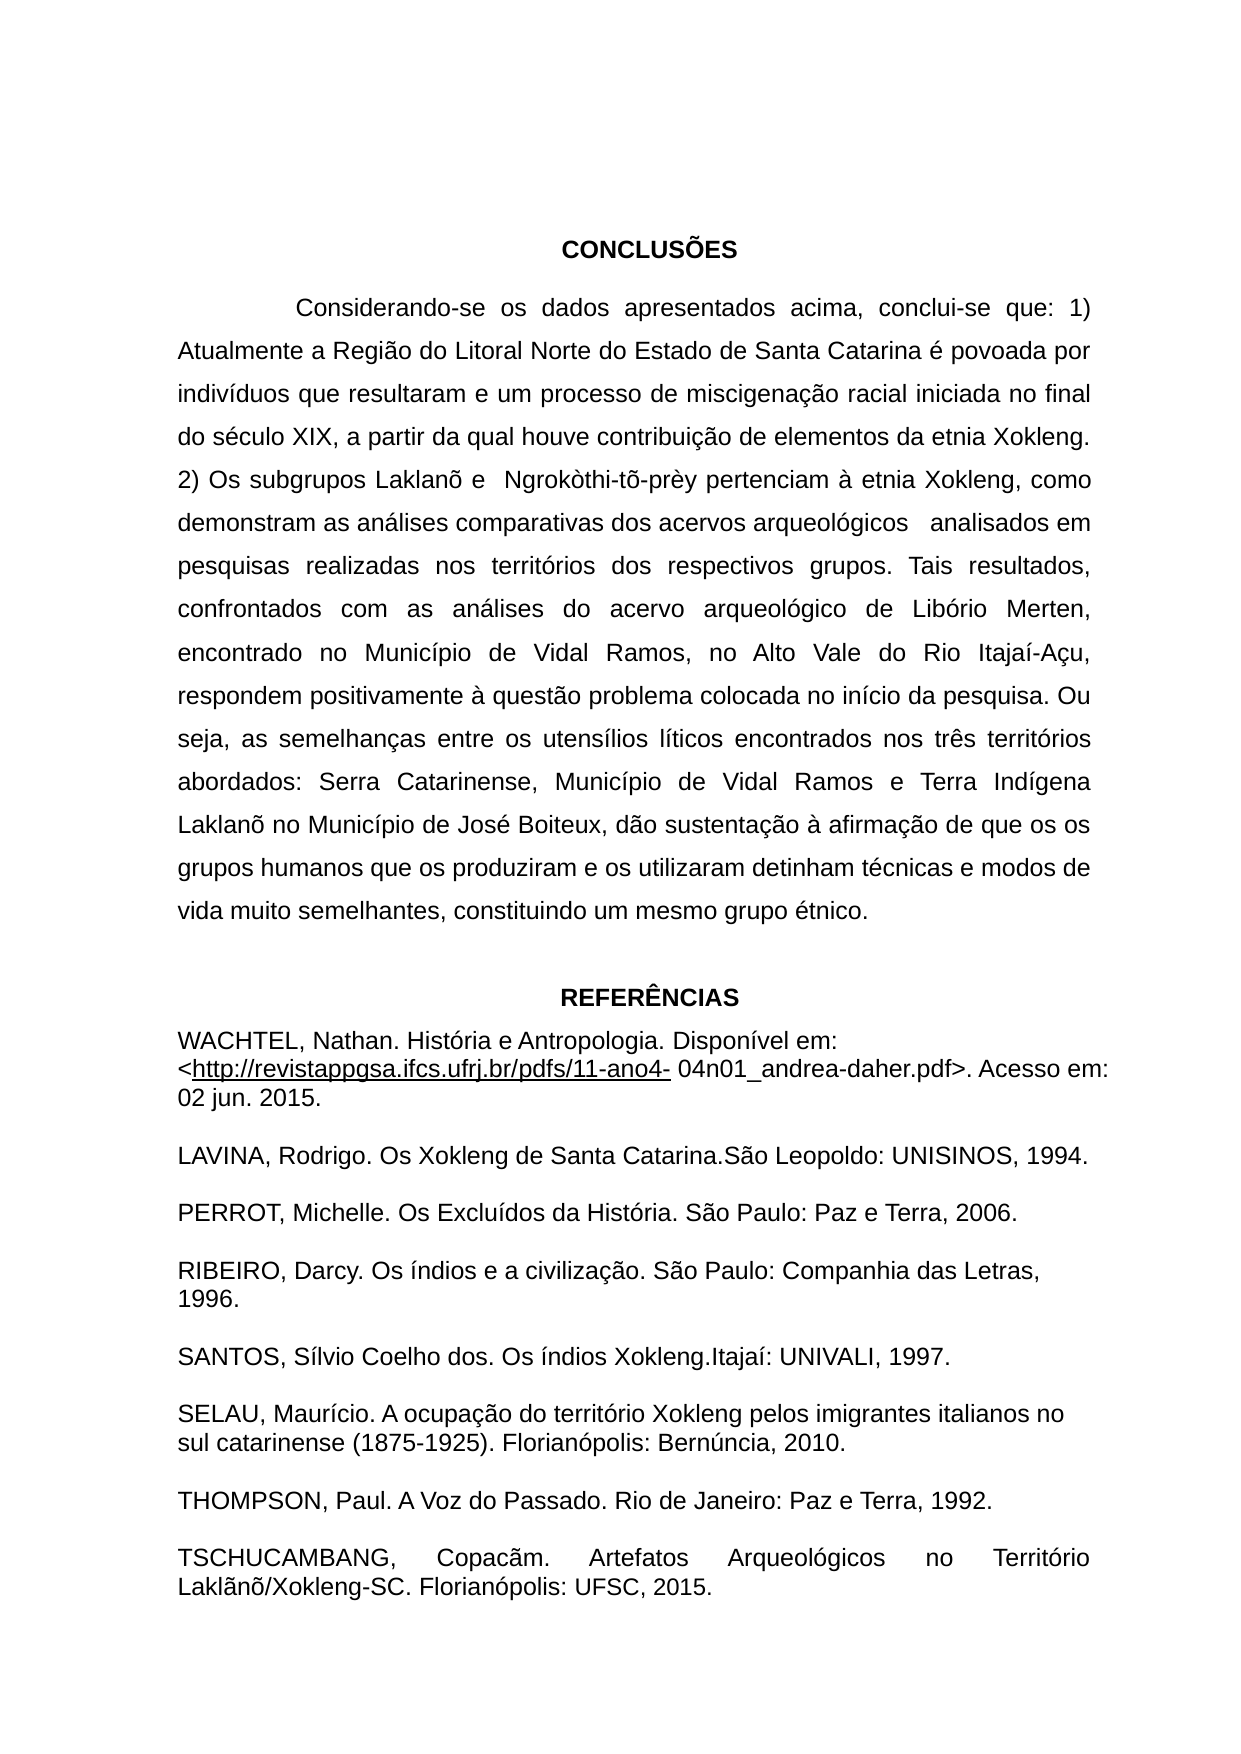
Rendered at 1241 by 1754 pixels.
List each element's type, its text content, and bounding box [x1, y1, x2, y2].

text SELAU, Maurício. A ocupação do território Xokleng pelos imigrantes italianos no sul catarinense (1875-1925). Florianópolis: Bernúncia, 2010. [177, 1399, 1091, 1457]
text CONCLUSÕES [177, 235, 1122, 264]
text SANTOS, Sílvio Coelho dos. Os índios Xokleng.Itajaí: UNIVALI, 1997. [177, 1342, 1091, 1371]
text WACHTEL, Nathan. História e Antropologia. Disponível em: <http://revistappgsa.ifcs.ufrj.br/pdfs/11-ano4- 04n01_andrea-daher.pdf>. Acesso em: 02 jun. 2015. [177, 1026, 1122, 1112]
text REFERÊNCIAS [177, 983, 1122, 1011]
text RIBEIRO, Darcy. Os índios e a civilização. São Paulo: Companhia das Letras, 1996. [177, 1256, 1091, 1313]
text LAVINA, Rodrigo. Os Xokleng de Santa Catarina.São Leopoldo: UNISINOS, 1994. [177, 1141, 1091, 1169]
text Considerando-se os dados apresentados acima, conclui-se que: 1) Atualmente a Região do Litoral Norte do Estado de Santa Catarina é povoada por indivíduos que resultaram e um processo de miscigenação racial iniciada no final do século XIX, a partir da qual houve contribuição de elementos da etnia Xokleng. 2) Os subgrupos Laklanõ e Ngrokòthi-tõ-prèy pertenciam à etnia Xokleng, como demonstram as análises comparativas dos acervos arqueológicos analisados em pesquisas realizadas nos territórios dos respectivos grupos. Tais resultados, confrontados com as análises do acervo arqueológico de Libório Merten, encontrado no Município de Vidal Ramos, no Alto Vale do Rio Itajaí-Açu, respondem positivamente à questão problema colocada no início da pesquisa. Ou seja, as semelhanças entre os utensílios líticos encontrados nos três territórios abordados: Serra Catarinense, Município de Vidal Ramos e Terra Indígena Laklanõ no Município de José Boiteux, dão sustentação à afirmação de que os os grupos humanos que os produziram e os utilizaram detinham técnicas e modos de vida muito semelhantes, constituindo um mesmo grupo étnico. [177, 293, 1093, 925]
text TSCHUCAMBANG, Copacãm. Artefatos Arqueológicos no Território Laklãnõ/Xokleng-SC. Florianópolis: UFSC, 2015. [177, 1543, 1091, 1601]
text THOMPSON, Paul. A Voz do Passado. Rio de Janeiro: Paz e Terra, 1992. [177, 1486, 1091, 1514]
text PERROT, Michelle. Os Excluídos da História. São Paulo: Paz e Terra, 2006. [177, 1198, 1091, 1227]
